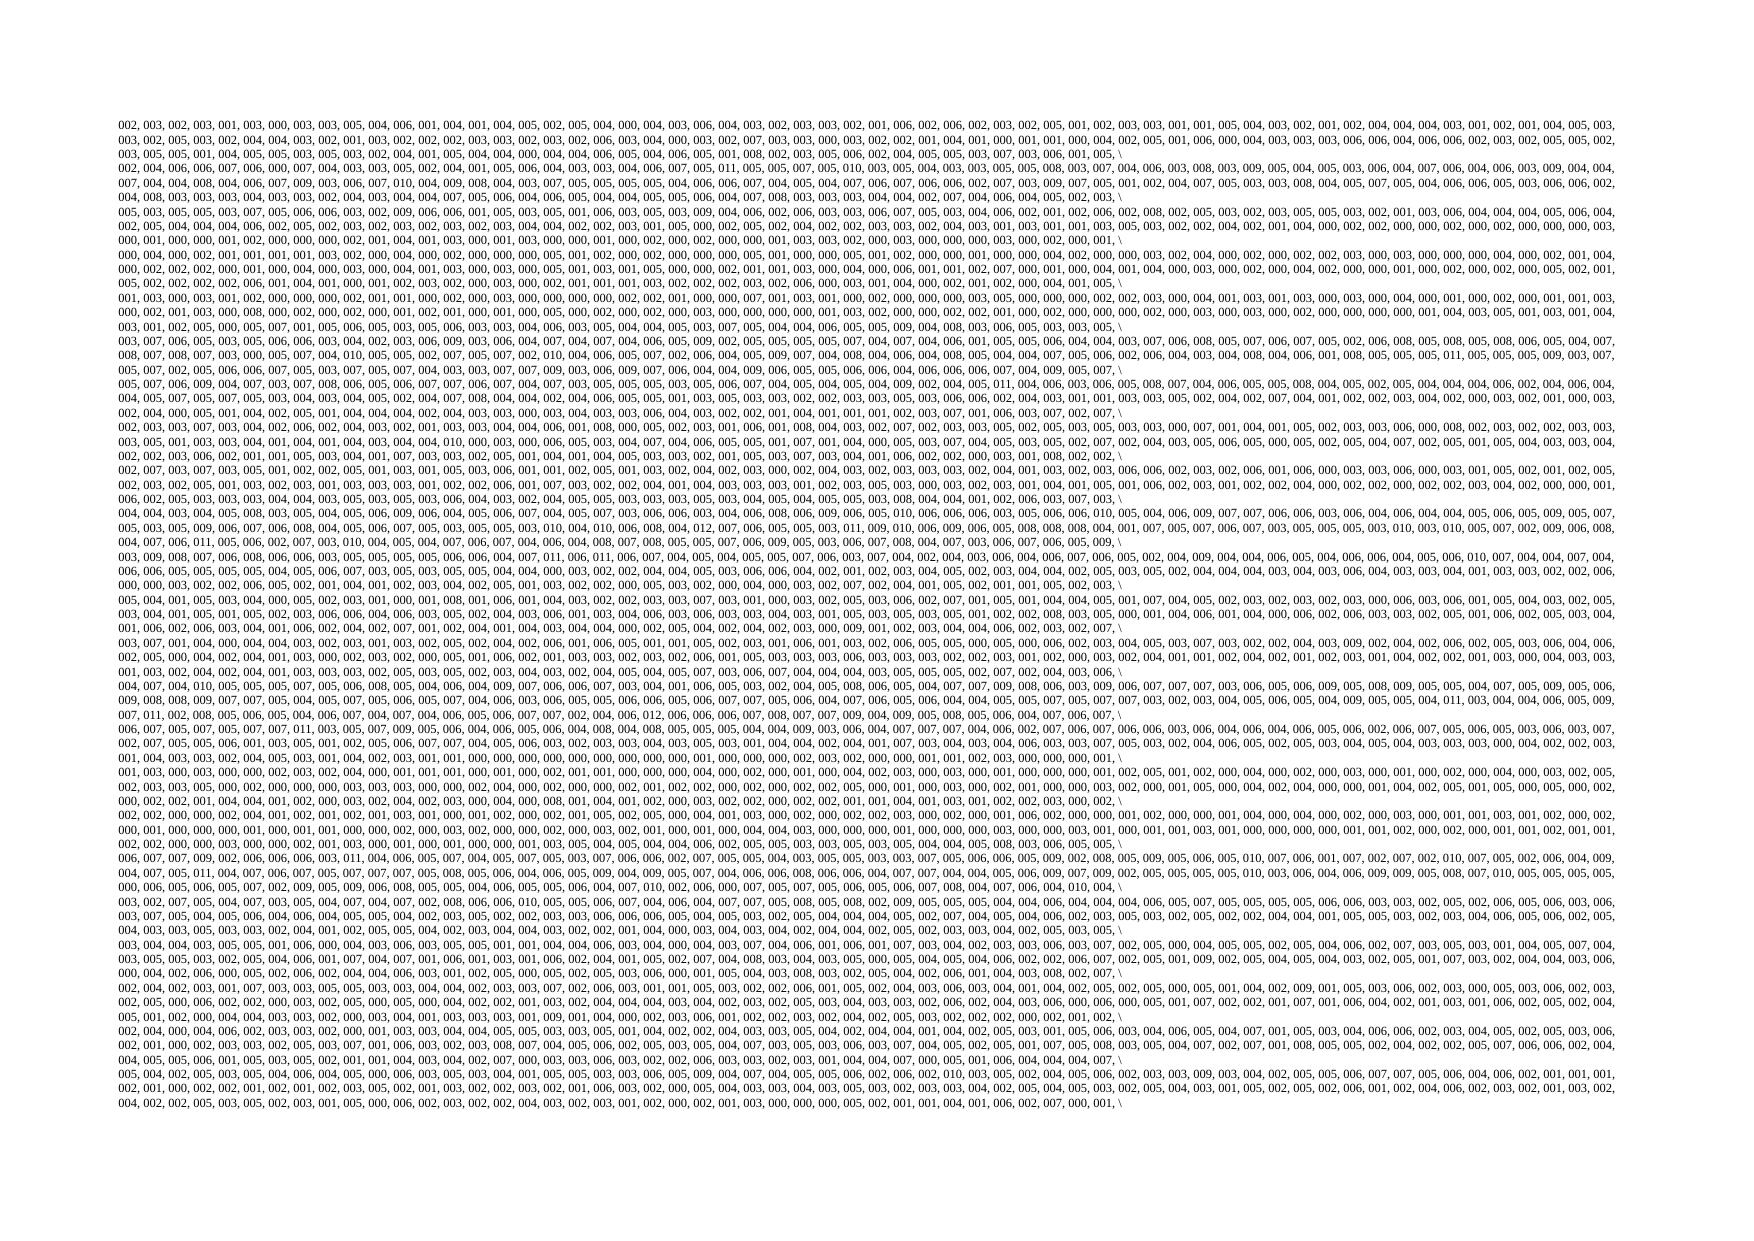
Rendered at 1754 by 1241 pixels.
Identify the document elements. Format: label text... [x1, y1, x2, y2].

text 002, 002, 000, 000, 002, 004, 001, 002, 001, 002, 001, 003, 001, 000, 001, 002, 000, 002, 001, 005, 002, 005, 000, 004, 001, 003, 000, 002, 000, 002, 002, 003, 000, 002, 000, 001, 006, 002, 000, 000, 001, 002, 000, 000, 001, 004, 000, 004, 000, 002, 000, 003, 000, 001, 001, 003, 001, 002, 000, 002, 000, 001, 000, 000, 000, 001, 000, 001, 001, 000, 000, 002, 000, 003, 002, 000, 000, 002, 000, 003, 002, 001, 000, 001, 000, 004, 004, 003, 000, 000, 000, 001, 000, 000, 000, 003, 000, 000, 003, 001, 000, 001, 001, 003, 001, 000, 000, 000, 000, 001, 001, 002, 000, 002, 000, 001, 001, 002, 001, 001, 002, 002, 000, 000, 003, 000, 000, 002, 001, 003, 000, 001, 000, 001, 000, 000, 001, 003, 005, 004, 005, 004, 004, 006, 002, 005, 005, 003, 003, 005, 003, 005, 004, 004, 005, 008, 003, 006, 005, 005, \ [118, 808, 1635, 851]
text 005, 007, 006, 009, 004, 007, 003, 007, 008, 006, 005, 006, 007, 007, 006, 007, 004, 007, 003, 005, 005, 005, 003, 005, 006, 007, 004, 005, 004, 005, 004, 009, 002, 004, 005, 011, 004, 006, 003, 006, 005, 008, 007, 004, 006, 005, 005, 008, 004, 005, 002, 005, 004, 004, 004, 006, 002, 004, 006, 004, 004, 005, 007, 005, 007, 005, 003, 004, 003, 004, 005, 002, 004, 007, 008, 004, 004, 002, 004, 006, 005, 005, 001, 003, 005, 003, 003, 002, 002, 003, 003, 005, 003, 006, 006, 002, 004, 003, 001, 001, 003, 003, 005, 002, 004, 002, 007, 004, 001, 002, 002, 003, 004, 002, 000, 003, 002, 001, 000, 003, 002, 004, 000, 005, 001, 004, 002, 005, 001, 004, 004, 004, 002, 004, 003, 003, 000, 003, 004, 003, 003, 006, 004, 003, 002, 002, 001, 004, 001, 001, 001, 002, 003, 007, 001, 006, 003, 007, 002, 007, \ [118, 377, 1635, 420]
text 003, 007, 006, 005, 003, 005, 006, 006, 003, 004, 002, 003, 006, 009, 003, 006, 004, 007, 004, 007, 004, 006, 005, 009, 002, 005, 005, 005, 005, 007, 004, 007, 004, 006, 001, 005, 005, 006, 004, 004, 003, 007, 006, 008, 005, 007, 006, 007, 005, 002, 006, 008, 005, 008, 005, 008, 006, 005, 004, 007, 008, 007, 008, 007, 003, 000, 005, 007, 004, 010, 005, 005, 002, 007, 005, 007, 002, 010, 004, 006, 005, 007, 002, 006, 004, 005, 009, 007, 004, 008, 004, 006, 004, 008, 005, 004, 004, 007, 005, 006, 002, 006, 004, 003, 004, 008, 004, 006, 001, 008, 005, 005, 005, 011, 005, 005, 005, 009, 003, 007, 005, 007, 002, 005, 006, 006, 007, 005, 003, 007, 005, 007, 004, 003, 003, 007, 007, 009, 003, 006, 009, 007, 006, 004, 004, 009, 006, 005, 005, 006, 006, 004, 006, 006, 006, 007, 004, 009, 005, 007, \ [118, 334, 1635, 377]
text 001, 003, 000, 003, 000, 000, 002, 003, 002, 004, 000, 001, 001, 001, 000, 001, 000, 002, 001, 001, 000, 000, 000, 004, 000, 002, 000, 001, 000, 004, 002, 003, 000, 003, 000, 001, 000, 000, 000, 001, 002, 005, 001, 002, 000, 004, 000, 002, 000, 003, 000, 001, 000, 002, 000, 004, 000, 003, 002, 005, 002, 003, 003, 005, 000, 002, 000, 000, 000, 003, 003, 003, 000, 000, 002, 004, 000, 002, 000, 000, 002, 001, 002, 002, 000, 002, 000, 002, 002, 005, 000, 001, 000, 003, 000, 002, 001, 000, 000, 003, 002, 000, 001, 005, 000, 004, 002, 004, 000, 000, 001, 004, 002, 005, 001, 005, 000, 005, 000, 002, 000, 002, 002, 001, 004, 004, 001, 002, 000, 003, 002, 004, 002, 003, 000, 004, 000, 008, 001, 004, 001, 002, 000, 003, 002, 002, 000, 002, 002, 001, 001, 004, 001, 003, 001, 002, 002, 003, 000, 002, \ [118, 765, 1635, 808]
text 003, 007, 001, 004, 000, 004, 004, 003, 002, 003, 001, 003, 002, 005, 002, 004, 002, 006, 001, 006, 005, 001, 001, 005, 002, 003, 001, 006, 001, 003, 002, 006, 005, 005, 000, 005, 000, 006, 002, 003, 004, 005, 003, 007, 003, 002, 002, 004, 003, 009, 002, 004, 002, 006, 002, 005, 003, 006, 004, 006, 002, 005, 000, 004, 002, 004, 001, 003, 000, 002, 003, 002, 000, 005, 001, 006, 002, 001, 003, 003, 002, 003, 002, 006, 001, 005, 003, 003, 003, 006, 003, 003, 003, 002, 002, 003, 001, 002, 000, 003, 002, 004, 001, 001, 002, 004, 002, 001, 002, 003, 001, 004, 002, 002, 001, 003, 000, 004, 003, 003, 001, 003, 002, 004, 002, 004, 001, 003, 003, 003, 002, 005, 003, 005, 002, 003, 004, 003, 002, 004, 005, 004, 005, 007, 003, 006, 007, 004, 004, 004, 003, 005, 005, 005, 002, 007, 002, 004, 003, 006, \ [118, 636, 1635, 679]
text 003, 009, 008, 007, 006, 008, 006, 006, 003, 005, 005, 005, 005, 006, 006, 004, 007, 011, 006, 011, 006, 007, 004, 005, 004, 005, 005, 007, 006, 003, 007, 004, 002, 004, 003, 006, 004, 006, 007, 006, 005, 002, 004, 009, 004, 004, 006, 005, 004, 006, 006, 004, 005, 006, 010, 007, 004, 004, 007, 004, 006, 006, 005, 005, 005, 005, 004, 005, 006, 007, 003, 005, 003, 005, 005, 004, 004, 000, 003, 002, 002, 004, 004, 005, 003, 006, 006, 004, 002, 001, 002, 003, 004, 005, 002, 003, 004, 004, 002, 005, 003, 005, 002, 004, 004, 004, 003, 004, 003, 006, 004, 003, 003, 004, 001, 003, 003, 002, 002, 006, 000, 000, 003, 002, 002, 006, 005, 002, 001, 004, 001, 002, 003, 004, 002, 005, 001, 003, 002, 002, 000, 005, 003, 002, 000, 004, 000, 003, 002, 007, 002, 004, 001, 005, 002, 001, 001, 005, 002, 003, \ [118, 549, 1635, 592]
text 003, 004, 004, 003, 005, 005, 001, 006, 000, 004, 003, 006, 003, 005, 005, 001, 001, 004, 004, 006, 003, 004, 000, 004, 003, 007, 004, 006, 001, 006, 001, 007, 003, 004, 002, 003, 003, 006, 003, 007, 002, 005, 000, 004, 005, 005, 002, 005, 004, 006, 002, 007, 003, 005, 003, 001, 004, 005, 007, 004, 003, 005, 005, 003, 002, 005, 004, 006, 001, 007, 004, 007, 001, 006, 001, 003, 001, 006, 002, 004, 001, 005, 002, 007, 004, 008, 003, 004, 003, 005, 000, 005, 004, 005, 004, 006, 002, 002, 006, 007, 002, 005, 001, 009, 002, 005, 004, 005, 004, 003, 002, 005, 001, 007, 003, 002, 004, 004, 003, 006, 000, 004, 002, 006, 000, 005, 002, 006, 002, 004, 004, 006, 003, 001, 002, 005, 000, 005, 002, 005, 003, 006, 000, 001, 005, 004, 003, 008, 003, 002, 005, 004, 002, 006, 001, 004, 003, 008, 002, 007, \ [118, 937, 1635, 981]
text 002, 003, 003, 007, 003, 004, 002, 006, 002, 004, 003, 002, 001, 003, 003, 004, 004, 006, 001, 008, 000, 005, 002, 003, 001, 006, 001, 008, 004, 003, 002, 007, 002, 003, 003, 005, 002, 005, 003, 005, 003, 003, 000, 007, 001, 004, 001, 005, 002, 003, 003, 006, 000, 008, 002, 003, 002, 002, 003, 003, 003, 005, 001, 003, 003, 004, 001, 004, 001, 004, 003, 004, 004, 010, 000, 003, 000, 006, 005, 003, 004, 007, 004, 006, 005, 005, 001, 007, 001, 004, 000, 005, 003, 007, 004, 005, 003, 005, 002, 007, 002, 004, 003, 005, 006, 005, 000, 005, 002, 005, 004, 007, 002, 005, 001, 005, 004, 003, 003, 004, 002, 002, 003, 006, 002, 001, 001, 005, 003, 004, 001, 007, 003, 003, 002, 005, 001, 004, 001, 004, 005, 003, 003, 002, 001, 005, 003, 007, 003, 004, 001, 006, 002, 002, 000, 003, 001, 008, 002, 002, \ [118, 420, 1635, 463]
text 004, 007, 004, 010, 005, 005, 005, 007, 005, 006, 008, 005, 004, 006, 004, 009, 007, 006, 006, 007, 003, 004, 001, 006, 005, 003, 002, 004, 005, 008, 006, 005, 004, 007, 007, 009, 008, 006, 003, 009, 006, 007, 007, 007, 003, 006, 005, 006, 009, 005, 008, 009, 005, 005, 004, 007, 005, 009, 005, 006, 009, 008, 008, 009, 007, 007, 005, 004, 005, 007, 005, 006, 005, 007, 004, 006, 003, 006, 005, 005, 006, 006, 005, 006, 007, 007, 005, 006, 004, 007, 006, 005, 006, 004, 004, 005, 005, 007, 005, 007, 007, 003, 002, 003, 004, 005, 006, 005, 004, 009, 005, 005, 004, 011, 003, 004, 004, 006, 005, 009, 007, 011, 002, 008, 005, 006, 005, 004, 006, 007, 004, 007, 004, 006, 005, 006, 007, 007, 002, 004, 006, 012, 006, 006, 006, 007, 008, 007, 007, 009, 004, 009, 005, 008, 005, 006, 004, 007, 006, 007, \ [118, 679, 1635, 722]
text 002, 004, 002, 003, 001, 007, 003, 003, 005, 005, 003, 003, 004, 004, 002, 003, 003, 007, 002, 006, 003, 001, 001, 005, 003, 002, 002, 006, 001, 005, 002, 004, 003, 006, 003, 004, 001, 004, 002, 005, 002, 005, 000, 005, 001, 004, 002, 009, 001, 005, 003, 006, 002, 003, 000, 005, 003, 006, 002, 003, 002, 005, 000, 006, 002, 002, 000, 003, 002, 005, 000, 005, 000, 004, 002, 002, 001, 003, 002, 004, 004, 004, 003, 004, 002, 003, 002, 005, 003, 004, 003, 003, 002, 006, 002, 004, 003, 006, 000, 006, 000, 005, 001, 007, 002, 002, 001, 007, 001, 006, 004, 002, 001, 003, 001, 006, 002, 005, 002, 004, 005, 001, 002, 000, 004, 004, 003, 003, 002, 000, 003, 004, 001, 003, 003, 003, 001, 009, 001, 004, 000, 002, 003, 006, 001, 002, 002, 003, 002, 004, 002, 005, 003, 002, 002, 002, 000, 002, 001, 002, \ [118, 981, 1635, 1024]
text 001, 003, 000, 003, 001, 002, 000, 000, 000, 002, 001, 001, 000, 002, 000, 003, 000, 000, 000, 000, 002, 002, 001, 000, 000, 007, 001, 003, 001, 000, 002, 000, 000, 000, 003, 005, 000, 000, 000, 002, 002, 003, 000, 004, 001, 003, 001, 003, 000, 003, 000, 004, 000, 001, 000, 002, 000, 001, 001, 003, 000, 002, 001, 003, 000, 008, 000, 002, 000, 002, 000, 001, 002, 001, 000, 001, 000, 005, 000, 002, 000, 002, 000, 003, 000, 000, 000, 000, 001, 003, 002, 000, 000, 002, 002, 001, 000, 002, 000, 000, 000, 002, 000, 003, 000, 003, 000, 002, 000, 000, 000, 000, 001, 004, 003, 005, 001, 003, 001, 004, 003, 001, 002, 005, 000, 005, 007, 001, 005, 006, 005, 003, 005, 006, 003, 003, 004, 006, 003, 005, 004, 004, 005, 003, 007, 005, 004, 004, 006, 005, 005, 009, 004, 008, 003, 006, 005, 003, 003, 005, \ [118, 291, 1635, 334]
text 002, 004, 006, 006, 007, 006, 000, 007, 004, 003, 003, 005, 002, 004, 001, 005, 006, 004, 003, 003, 004, 006, 007, 005, 011, 005, 005, 007, 005, 010, 003, 005, 004, 003, 003, 005, 005, 008, 003, 007, 004, 006, 003, 008, 003, 009, 005, 004, 005, 003, 006, 004, 007, 006, 004, 006, 003, 009, 004, 004, 007, 004, 004, 008, 004, 006, 007, 009, 003, 006, 007, 010, 004, 009, 008, 004, 003, 007, 005, 005, 005, 005, 004, 006, 006, 007, 004, 005, 004, 007, 006, 007, 006, 006, 002, 007, 003, 009, 007, 005, 001, 002, 004, 007, 005, 003, 003, 008, 004, 005, 007, 005, 004, 006, 006, 005, 003, 006, 006, 002, 004, 008, 003, 003, 003, 004, 003, 003, 002, 004, 003, 004, 004, 007, 005, 006, 004, 006, 005, 004, 004, 005, 005, 006, 004, 007, 008, 003, 003, 003, 004, 004, 002, 007, 004, 006, 004, 005, 002, 003, \ [118, 161, 1635, 204]
text 005, 004, 001, 005, 003, 004, 000, 005, 002, 003, 001, 000, 001, 008, 001, 006, 001, 004, 003, 002, 002, 003, 003, 007, 003, 001, 000, 003, 002, 005, 003, 006, 002, 007, 001, 005, 001, 004, 004, 005, 001, 007, 004, 005, 002, 003, 002, 003, 002, 003, 000, 006, 003, 006, 001, 005, 004, 003, 002, 005, 003, 004, 001, 005, 001, 005, 002, 003, 006, 006, 004, 006, 003, 005, 002, 004, 003, 006, 001, 003, 004, 006, 003, 006, 003, 003, 004, 003, 001, 005, 003, 005, 003, 005, 001, 002, 002, 008, 003, 005, 000, 001, 004, 006, 001, 004, 000, 006, 002, 006, 003, 003, 002, 005, 001, 006, 002, 005, 003, 004, 001, 006, 002, 006, 003, 004, 001, 006, 002, 004, 002, 007, 001, 002, 004, 001, 004, 003, 004, 004, 000, 002, 005, 004, 002, 004, 002, 003, 000, 009, 001, 002, 003, 004, 004, 006, 002, 003, 002, 007, \ [118, 592, 1635, 636]
text 005, 003, 005, 005, 003, 007, 005, 006, 006, 003, 002, 009, 006, 006, 001, 005, 003, 005, 001, 006, 003, 005, 003, 009, 004, 006, 002, 006, 003, 003, 006, 007, 005, 003, 004, 006, 002, 001, 002, 006, 002, 008, 002, 005, 003, 002, 003, 005, 005, 003, 002, 001, 003, 006, 004, 004, 004, 005, 006, 004, 002, 005, 004, 004, 004, 006, 002, 005, 002, 003, 002, 003, 002, 003, 002, 003, 004, 004, 002, 002, 003, 001, 005, 000, 002, 005, 002, 004, 002, 002, 003, 003, 002, 004, 003, 001, 003, 001, 001, 003, 005, 003, 002, 002, 004, 002, 001, 004, 000, 002, 002, 000, 000, 002, 000, 002, 000, 000, 000, 003, 000, 001, 000, 000, 001, 002, 000, 000, 000, 002, 001, 004, 001, 003, 000, 001, 003, 000, 000, 001, 000, 002, 000, 002, 000, 000, 001, 003, 003, 002, 000, 003, 000, 000, 000, 003, 000, 002, 000, 001, \ [118, 204, 1635, 247]
text 003, 002, 007, 005, 004, 007, 003, 005, 004, 007, 004, 007, 002, 008, 006, 006, 010, 005, 005, 006, 007, 004, 006, 004, 007, 007, 005, 008, 005, 008, 002, 009, 005, 005, 005, 004, 004, 006, 004, 004, 004, 006, 005, 007, 005, 005, 005, 005, 006, 006, 003, 003, 002, 005, 002, 006, 005, 006, 003, 006, 003, 007, 005, 004, 005, 006, 004, 006, 004, 005, 005, 004, 002, 003, 005, 002, 002, 003, 003, 006, 006, 006, 005, 004, 005, 003, 002, 005, 004, 004, 004, 005, 002, 007, 004, 005, 004, 006, 002, 003, 005, 003, 002, 005, 002, 002, 004, 004, 001, 005, 005, 003, 002, 003, 004, 006, 005, 006, 002, 005, 004, 003, 003, 005, 003, 003, 002, 004, 001, 002, 005, 005, 004, 002, 003, 004, 004, 003, 002, 002, 001, 004, 000, 003, 004, 003, 004, 002, 004, 004, 002, 005, 002, 003, 003, 004, 002, 005, 003, 005, \ [118, 894, 1635, 937]
text 002, 007, 003, 007, 003, 005, 001, 002, 002, 005, 001, 003, 001, 005, 003, 006, 001, 001, 002, 005, 001, 003, 002, 004, 002, 003, 000, 002, 004, 003, 002, 003, 003, 003, 002, 004, 001, 003, 002, 003, 006, 006, 002, 003, 002, 006, 001, 006, 000, 003, 003, 006, 000, 003, 001, 005, 002, 001, 002, 005, 002, 003, 002, 005, 001, 003, 002, 003, 001, 003, 003, 003, 001, 002, 002, 006, 001, 007, 003, 002, 002, 004, 001, 004, 003, 003, 003, 001, 002, 003, 005, 003, 000, 003, 002, 003, 001, 004, 001, 005, 001, 006, 002, 003, 001, 002, 002, 004, 000, 002, 002, 000, 002, 002, 003, 004, 002, 000, 000, 001, 006, 002, 005, 003, 003, 003, 004, 004, 003, 005, 003, 005, 003, 006, 004, 003, 002, 004, 005, 005, 003, 003, 003, 005, 003, 004, 005, 004, 005, 005, 003, 008, 004, 004, 001, 002, 006, 003, 007, 003, \ [118, 463, 1635, 506]
text 006, 007, 007, 009, 002, 006, 006, 006, 003, 011, 004, 006, 005, 007, 004, 005, 007, 005, 003, 007, 006, 006, 002, 007, 005, 005, 004, 003, 005, 005, 003, 003, 007, 005, 006, 006, 005, 009, 002, 008, 005, 009, 005, 006, 005, 010, 007, 006, 001, 007, 002, 007, 002, 010, 007, 005, 002, 006, 004, 009, 004, 007, 005, 011, 004, 007, 006, 007, 005, 007, 007, 007, 005, 008, 005, 006, 004, 006, 005, 009, 004, 009, 005, 007, 004, 006, 006, 008, 006, 006, 004, 007, 007, 004, 004, 005, 006, 009, 007, 009, 002, 005, 005, 005, 005, 010, 003, 006, 004, 006, 009, 009, 005, 008, 007, 010, 005, 005, 005, 005, 000, 006, 005, 006, 005, 007, 002, 009, 005, 009, 006, 008, 005, 005, 004, 006, 005, 005, 006, 004, 007, 010, 002, 006, 000, 007, 005, 007, 005, 006, 005, 006, 007, 008, 004, 007, 006, 004, 010, 004, \ [118, 851, 1635, 894]
text 006, 007, 005, 007, 005, 007, 007, 011, 003, 005, 007, 009, 005, 006, 004, 006, 005, 006, 004, 008, 004, 008, 005, 005, 005, 004, 004, 009, 003, 006, 004, 007, 007, 007, 004, 006, 002, 007, 006, 007, 006, 006, 003, 006, 004, 006, 004, 006, 005, 006, 002, 006, 007, 005, 006, 005, 003, 006, 003, 007, 002, 007, 005, 005, 006, 001, 003, 005, 001, 002, 005, 006, 007, 007, 004, 005, 006, 003, 002, 003, 003, 004, 003, 005, 003, 001, 004, 004, 002, 004, 001, 007, 003, 004, 003, 004, 006, 003, 003, 007, 005, 003, 002, 004, 006, 005, 002, 005, 003, 004, 005, 004, 003, 003, 003, 000, 004, 002, 002, 003, 001, 004, 003, 003, 002, 004, 005, 003, 001, 004, 002, 003, 001, 001, 000, 000, 000, 000, 000, 000, 000, 000, 000, 001, 000, 000, 000, 002, 003, 002, 000, 000, 001, 001, 002, 003, 000, 000, 000, 001, \ [118, 722, 1635, 765]
text 004, 004, 003, 004, 005, 008, 003, 005, 004, 005, 006, 009, 006, 004, 005, 006, 007, 004, 005, 007, 003, 006, 006, 003, 004, 006, 008, 006, 009, 006, 005, 010, 006, 006, 006, 003, 005, 006, 006, 010, 005, 004, 006, 009, 007, 007, 006, 006, 003, 006, 004, 006, 004, 004, 005, 006, 005, 009, 005, 007, 005, 003, 005, 009, 006, 007, 006, 008, 004, 005, 006, 007, 005, 003, 005, 005, 003, 010, 004, 010, 006, 008, 004, 012, 007, 006, 005, 005, 003, 011, 009, 010, 006, 009, 006, 005, 008, 008, 008, 004, 001, 007, 005, 007, 006, 007, 003, 005, 005, 005, 003, 010, 003, 010, 005, 007, 002, 009, 006, 008, 004, 007, 006, 011, 005, 006, 002, 007, 003, 010, 004, 005, 004, 007, 006, 007, 004, 006, 004, 008, 007, 008, 005, 005, 007, 006, 009, 005, 003, 006, 007, 008, 004, 007, 003, 006, 007, 006, 005, 009, \ [118, 506, 1635, 549]
text 000, 004, 000, 002, 001, 001, 001, 001, 003, 002, 000, 004, 000, 002, 000, 000, 000, 005, 001, 002, 000, 002, 000, 000, 000, 005, 001, 000, 000, 005, 001, 002, 000, 000, 001, 000, 000, 004, 002, 000, 000, 003, 002, 004, 000, 002, 000, 002, 002, 003, 000, 003, 000, 000, 000, 004, 000, 002, 001, 004, 000, 002, 002, 002, 000, 001, 000, 004, 000, 003, 000, 004, 001, 003, 000, 003, 000, 005, 001, 003, 001, 005, 000, 000, 002, 001, 001, 003, 000, 004, 000, 006, 001, 001, 002, 007, 000, 001, 000, 004, 001, 004, 000, 003, 000, 002, 000, 004, 002, 000, 000, 001, 000, 002, 000, 002, 000, 005, 002, 001, 005, 002, 002, 002, 002, 006, 001, 004, 001, 000, 001, 002, 003, 002, 000, 003, 000, 002, 001, 001, 001, 003, 002, 002, 002, 003, 002, 006, 000, 003, 001, 004, 000, 002, 001, 002, 000, 004, 001, 005, \ [118, 247, 1635, 291]
text 002, 004, 000, 004, 006, 002, 003, 003, 002, 000, 001, 003, 003, 004, 004, 005, 005, 003, 003, 005, 001, 004, 002, 002, 004, 003, 003, 005, 004, 002, 004, 004, 001, 004, 002, 005, 003, 001, 005, 006, 003, 004, 006, 005, 004, 007, 001, 005, 003, 004, 006, 006, 002, 003, 004, 005, 002, 005, 003, 006, 002, 001, 000, 002, 003, 003, 002, 005, 003, 007, 001, 006, 003, 002, 003, 008, 007, 004, 005, 006, 002, 005, 003, 005, 004, 007, 003, 005, 003, 006, 003, 007, 004, 005, 002, 005, 001, 007, 005, 008, 003, 005, 004, 007, 002, 007, 001, 008, 005, 005, 002, 004, 002, 002, 005, 007, 006, 006, 002, 004, 004, 005, 005, 006, 001, 005, 003, 005, 002, 001, 001, 004, 003, 004, 002, 007, 000, 003, 003, 006, 003, 002, 002, 006, 003, 003, 002, 003, 001, 004, 004, 007, 000, 005, 001, 006, 004, 004, 004, 007, \ [118, 1024, 1635, 1067]
text 005, 004, 002, 005, 003, 005, 004, 006, 004, 005, 000, 006, 003, 005, 003, 004, 001, 005, 005, 003, 003, 006, 005, 009, 004, 007, 004, 005, 005, 006, 002, 006, 002, 010, 003, 005, 002, 004, 005, 006, 002, 003, 003, 009, 003, 004, 002, 005, 005, 006, 007, 007, 005, 006, 004, 006, 002, 001, 001, 001, 002, 001, 000, 002, 002, 001, 002, 001, 002, 003, 005, 002, 001, 003, 002, 002, 003, 002, 001, 006, 003, 002, 000, 005, 004, 003, 003, 004, 003, 005, 003, 002, 003, 003, 004, 002, 005, 004, 005, 003, 002, 005, 004, 003, 001, 005, 002, 005, 002, 006, 001, 002, 004, 006, 002, 003, 002, 001, 003, 002, 004, 002, 002, 005, 003, 005, 002, 003, 001, 005, 000, 006, 002, 003, 002, 002, 004, 003, 002, 003, 001, 002, 000, 002, 001, 003, 000, 000, 000, 005, 002, 001, 001, 004, 001, 006, 002, 007, 000, 001, \ [118, 1067, 1635, 1110]
text 002, 003, 002, 003, 001, 003, 000, 003, 003, 005, 004, 006, 001, 004, 001, 004, 005, 002, 005, 004, 000, 004, 003, 006, 004, 003, 002, 003, 003, 002, 001, 006, 002, 006, 002, 003, 002, 005, 001, 002, 003, 003, 001, 001, 005, 004, 003, 002, 001, 002, 004, 004, 004, 003, 001, 002, 001, 004, 005, 003, 003, 002, 005, 003, 002, 004, 004, 003, 002, 001, 003, 002, 002, 002, 003, 003, 002, 003, 002, 006, 003, 004, 000, 003, 002, 007, 003, 003, 000, 003, 002, 002, 001, 004, 001, 000, 001, 001, 000, 004, 002, 005, 001, 006, 000, 004, 003, 003, 003, 006, 006, 004, 006, 006, 002, 003, 002, 005, 005, 002, 003, 005, 005, 001, 004, 005, 005, 003, 005, 003, 002, 004, 001, 005, 004, 004, 000, 004, 004, 006, 005, 004, 006, 005, 001, 008, 002, 003, 005, 006, 002, 004, 005, 005, 003, 007, 003, 006, 001, 005, \ [118, 118, 1635, 161]
